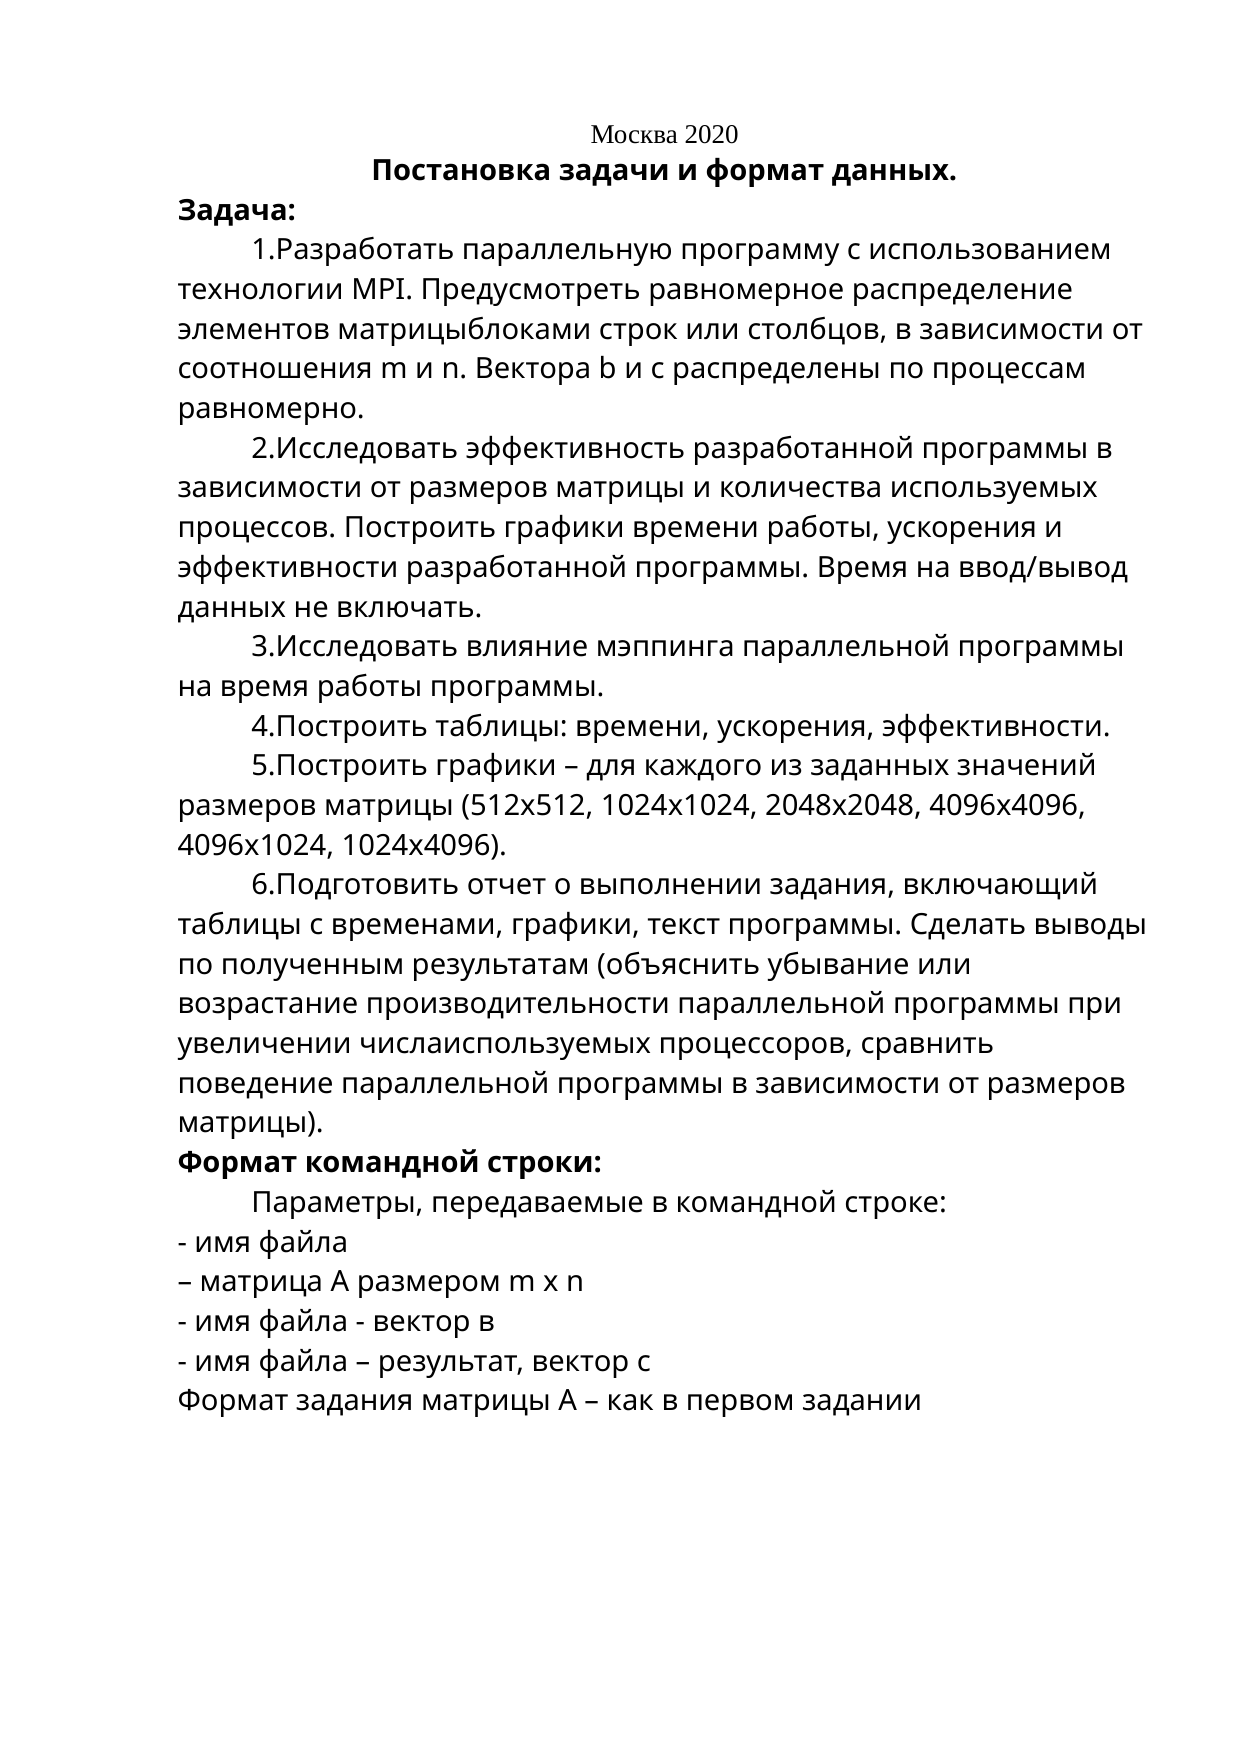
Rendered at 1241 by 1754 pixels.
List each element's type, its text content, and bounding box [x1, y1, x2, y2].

text - имя файла – результат, вектор c [177, 1340, 1152, 1379]
text Постановка задачи и формат данных. [177, 149, 1152, 189]
text – матрица A размером m x n [177, 1261, 1152, 1300]
text 6.Подготовить отчет о выполнении задания, включающий таблицы c временами, графики, текст программы. Сделать выводы по полученным результатам (объяснить убывание или возрастание производительности параллельной программы при увеличении числаиспользуемых процессоров, сравнить поведение параллельной программы в зависимости от размеров матрицы). [177, 864, 1152, 1141]
text 2.Исследовать эффективность разработанной программы в зависимости от размеров матрицы и количества используемых процессов. Построить графики времени работы, ускорения и эффективности разработанной программы. Время на ввод/вывод данных не включать. [177, 427, 1152, 626]
text 1.Разработать параллельную программу с использованием технологии MPI. Предусмотреть равномерное распределение элементов матрицыблоками строк или столбцов, в зависимости от соотношения m и n. Вектора b и c распределены по процессам равномерно. [177, 229, 1152, 427]
text - имя файла [177, 1221, 1152, 1261]
text 4.Построить таблицы: времени, ускорения, эффективности. [177, 705, 1152, 744]
text 3.Исследовать влияние мэппинга параллельной программы на время работы программы. [177, 626, 1152, 705]
text Параметры, передаваемые в командной строке: [177, 1181, 1152, 1221]
text Москва 2020 [177, 118, 1152, 149]
text Формат задания матрицы A – как в первом задании [177, 1379, 1152, 1419]
text - имя файла - вектор в [177, 1300, 1152, 1340]
text Формат командной строки: [177, 1141, 1152, 1181]
text 5.Построить графики – для каждого из заданных значений размеров матрицы (512x512, 1024x1024, 2048x2048, 4096x4096, 4096x1024, 1024x4096). [177, 744, 1152, 864]
text Задача: [177, 189, 1152, 229]
